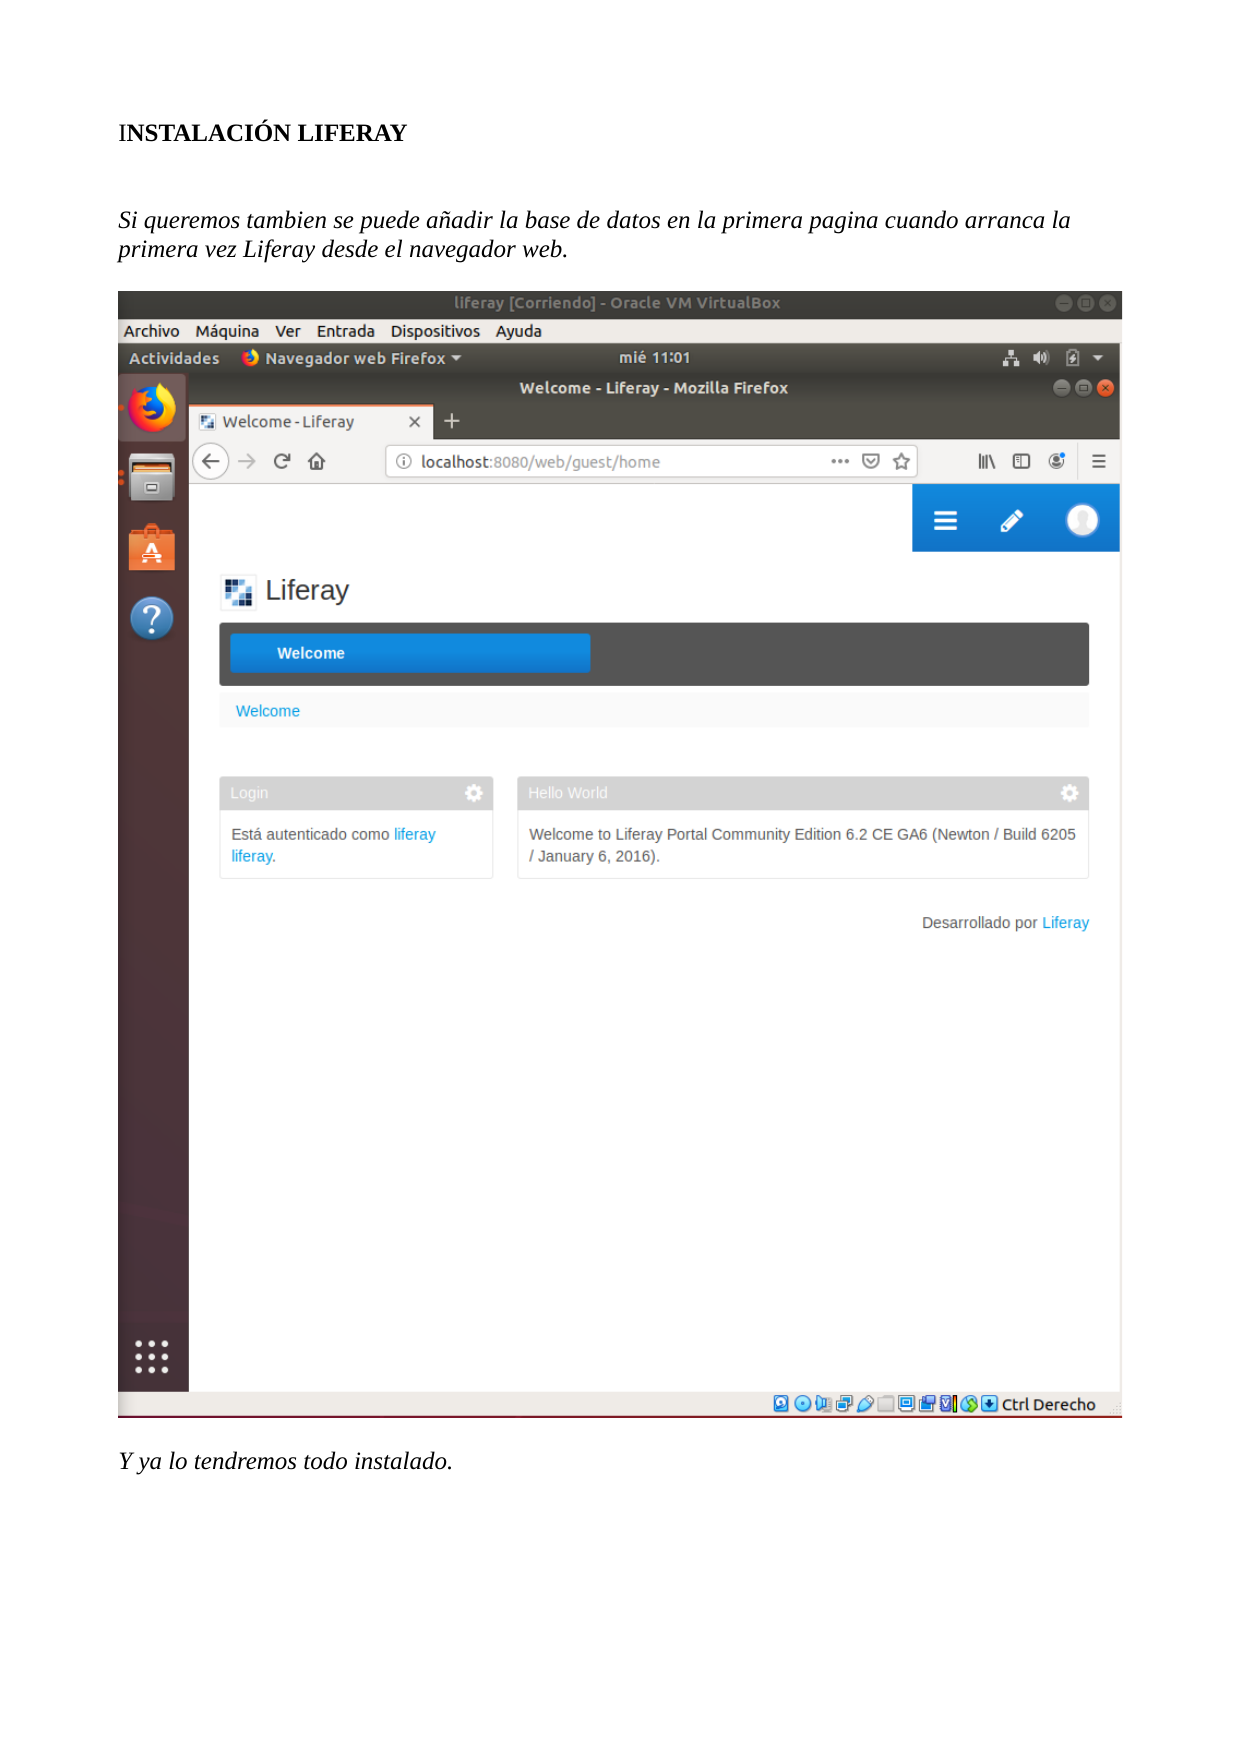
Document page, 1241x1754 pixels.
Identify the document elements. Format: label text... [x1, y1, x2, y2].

text Si queremos tambien se puede añadir la base de datos en la primera pagina cuando arranca la primera vez Liferay desde el navegador web. [118, 205, 1122, 263]
text Y ya lo tendremos todo instalado. [118, 1446, 1122, 1475]
picture [118, 291, 1123, 1418]
